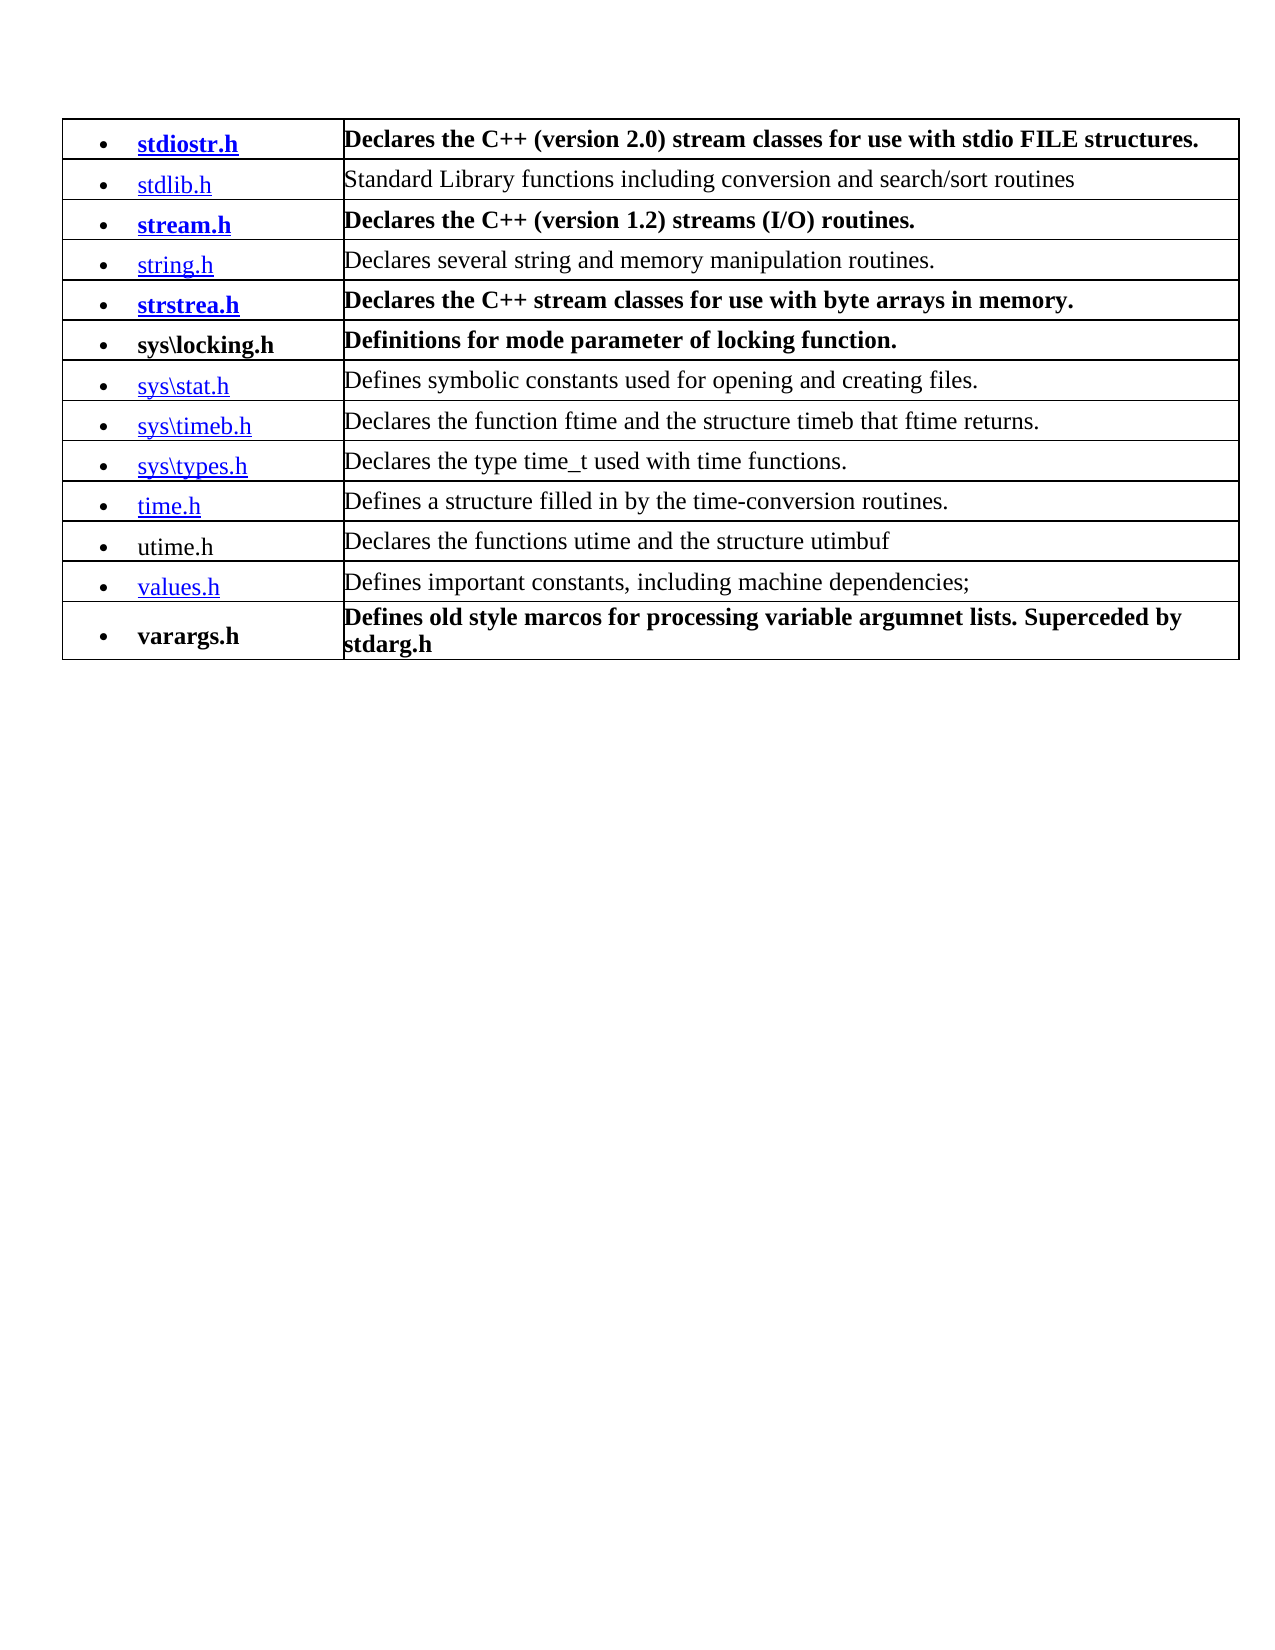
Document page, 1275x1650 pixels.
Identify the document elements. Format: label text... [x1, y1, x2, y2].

table_cell Defines old style marcos for processing variable argumnet lists. Superceded by stdarg.h [345, 602, 1238, 658]
table_cell sys\stat.h [63, 361, 343, 399]
table_cell stdiostr.h [63, 120, 343, 158]
table_cell Defines symbolic constants used for opening and creating files. [345, 361, 1238, 399]
table_cell sys\types.h [63, 441, 343, 480]
table_cell varargs.h [63, 602, 343, 658]
table_cell sys\timeb.h [63, 401, 343, 440]
table_cell string.h [63, 240, 343, 279]
table_cell values.h [63, 562, 343, 601]
table_cell Standard Library functions including conversion and search/sort routines [345, 160, 1238, 198]
table_cell time.h [63, 482, 343, 520]
table_cell stdlib.h [63, 160, 343, 198]
table_cell Declares the C++ stream classes for use with byte arrays in memory. [345, 281, 1238, 319]
table_cell Defines a structure filled in by the time-conversion routines. [345, 482, 1238, 520]
table_cell Declares the functions utime and the structure utimbuf [345, 522, 1238, 560]
table_cell Declares several string and memory manipulation routines. [345, 240, 1238, 279]
table_cell Definitions for mode parameter of locking function. [345, 321, 1238, 359]
table_cell stream.h [63, 200, 343, 239]
table_cell utime.h [63, 522, 343, 560]
table_cell sys\locking.h [63, 321, 343, 359]
table_cell strstrea.h [63, 281, 343, 319]
table_cell Declares the type time_t used with time functions. [345, 441, 1238, 480]
table_cell Defines important constants, including machine dependencies; [345, 562, 1238, 601]
table_cell Declares the function ftime and the structure timeb that ftime returns. [345, 401, 1238, 440]
table_cell Declares the C++ (version 1.2) streams (I/O) routines. [345, 200, 1238, 239]
table_cell Declares the C++ (version 2.0) stream classes for use with stdio FILE structures. [345, 120, 1238, 158]
